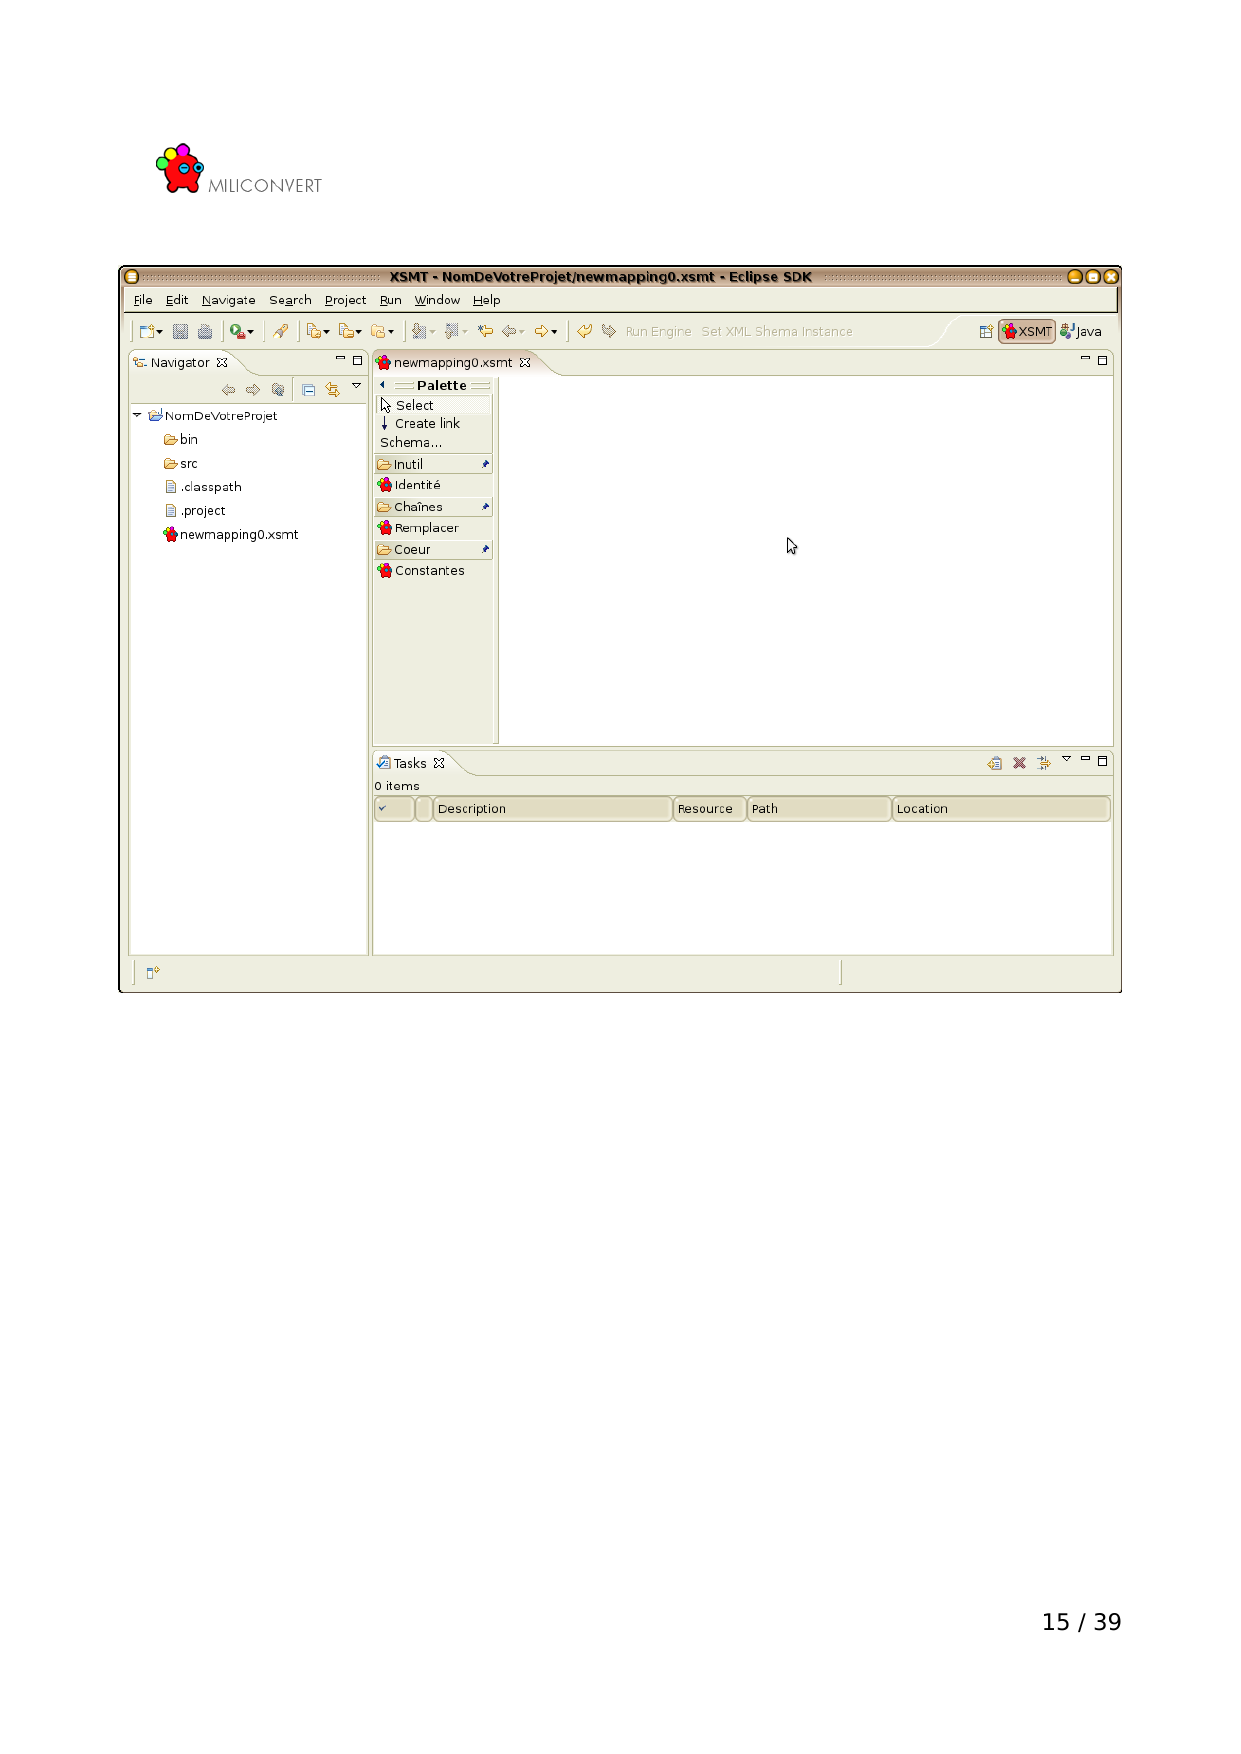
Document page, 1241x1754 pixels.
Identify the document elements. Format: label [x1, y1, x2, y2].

picture [118, 265, 1122, 993]
picture [132, 119, 354, 225]
